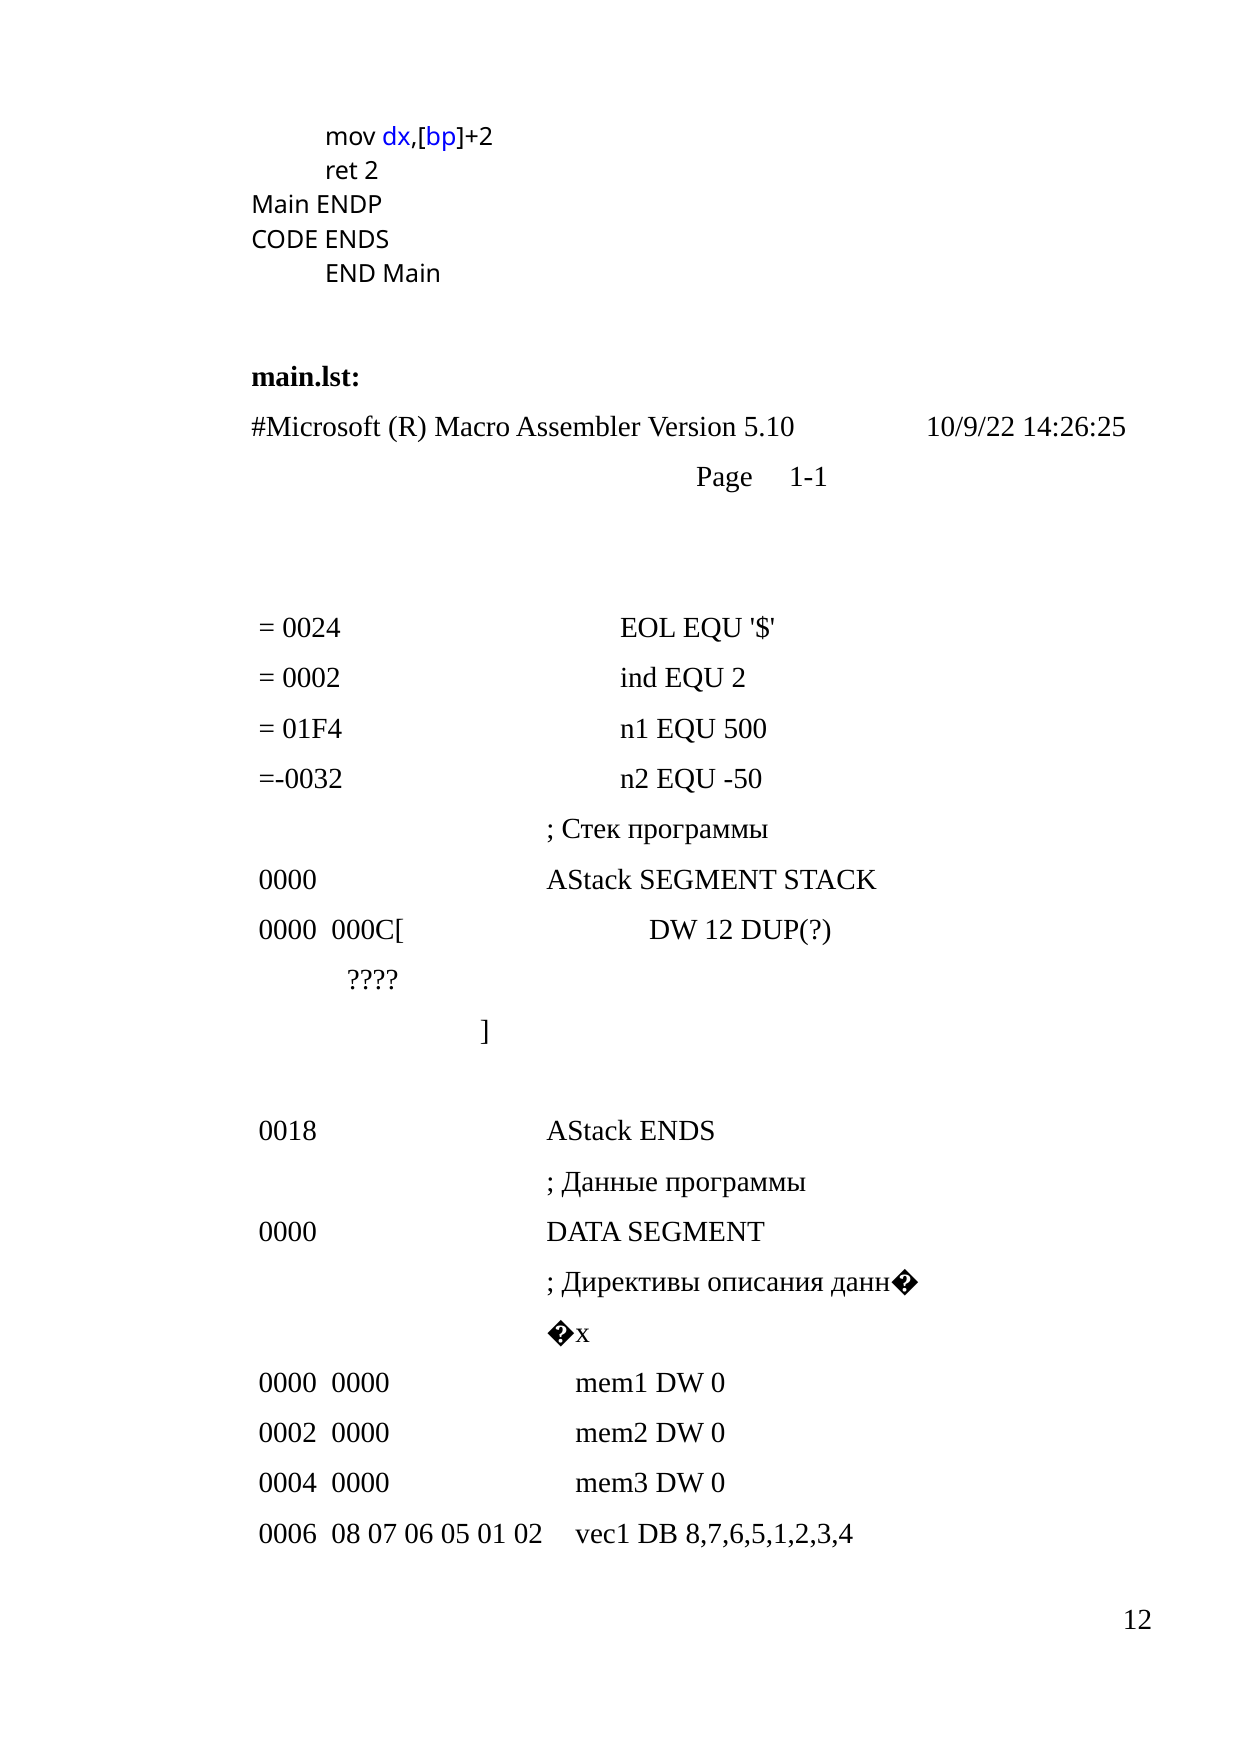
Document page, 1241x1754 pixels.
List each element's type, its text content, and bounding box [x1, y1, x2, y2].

text 0018 AStack ENDS [177, 1113, 1152, 1147]
text 0002 0000 mem2 DW 0 [177, 1415, 1152, 1449]
text CODE ENDS [177, 221, 1152, 256]
text ???? [177, 962, 1152, 996]
text ; Данные программы [177, 1164, 1152, 1197]
text �х [177, 1315, 1152, 1348]
text = 0002 ind EQU 2 [177, 661, 1152, 694]
text ] [177, 1013, 1152, 1046]
text ; Директивы описания данн� [177, 1264, 1152, 1298]
text =-0032 n2 EQU -50 [177, 761, 1152, 795]
text 0000 000C[ DW 12 DUP(?) [177, 912, 1152, 946]
text 0004 0000 mem3 DW 0 [177, 1466, 1152, 1499]
text #Microsoft (R) Macro Assembler Version 5.10 10/9/22 14:26:25 [177, 409, 1152, 443]
text mov dx,[bp]+2 [177, 118, 1152, 152]
text 0000 0000 mem1 DW 0 [177, 1365, 1152, 1398]
text 0006 08 07 06 05 01 02 vec1 DB 8,7,6,5,1,2,3,4 [177, 1516, 1152, 1549]
text = 0024 EOL EQU '$' [177, 610, 1152, 644]
text 0000 DATA SEGMENT [177, 1214, 1152, 1248]
text ret 2 [177, 152, 1152, 187]
text = 01F4 n1 EQU 500 [177, 711, 1152, 744]
text main.lst: [177, 359, 1152, 392]
text Page 1-1 [177, 459, 1152, 493]
text ; Стек программы [177, 812, 1152, 845]
text END Main [177, 256, 1152, 290]
text 0000 AStack SEGMENT STACK [177, 862, 1152, 895]
text Main ENDP [177, 187, 1152, 221]
